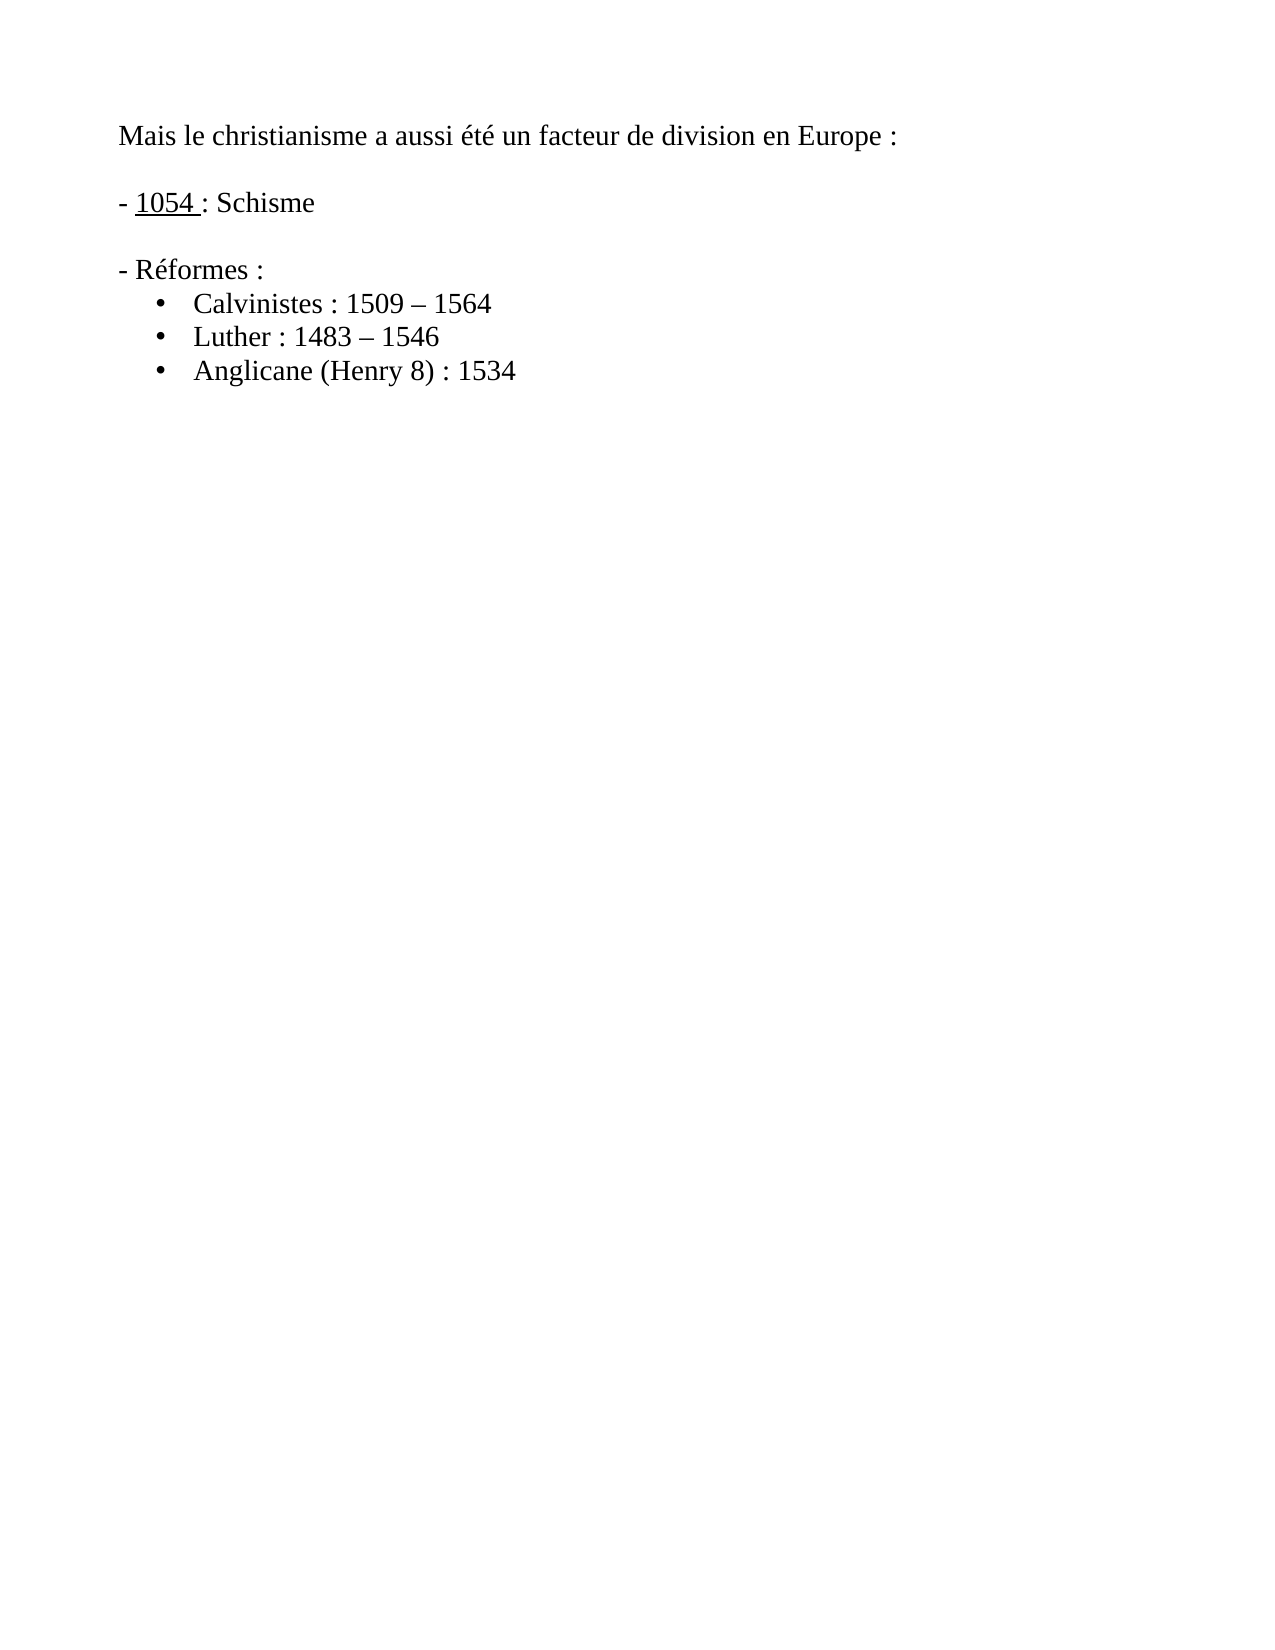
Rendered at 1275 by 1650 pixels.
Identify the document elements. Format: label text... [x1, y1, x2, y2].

text - Réformes : [118, 252, 1157, 286]
text - 1054 : Schisme [118, 185, 1157, 219]
text Mais le christianisme a aussi été un facteur de division en Europe : [118, 118, 1157, 152]
list Calvinistes : 1509 – 1564 [156, 286, 1157, 319]
list Anglicane (Henry 8) : 1534 [156, 353, 1157, 387]
list Luther : 1483 – 1546 [156, 319, 1157, 353]
